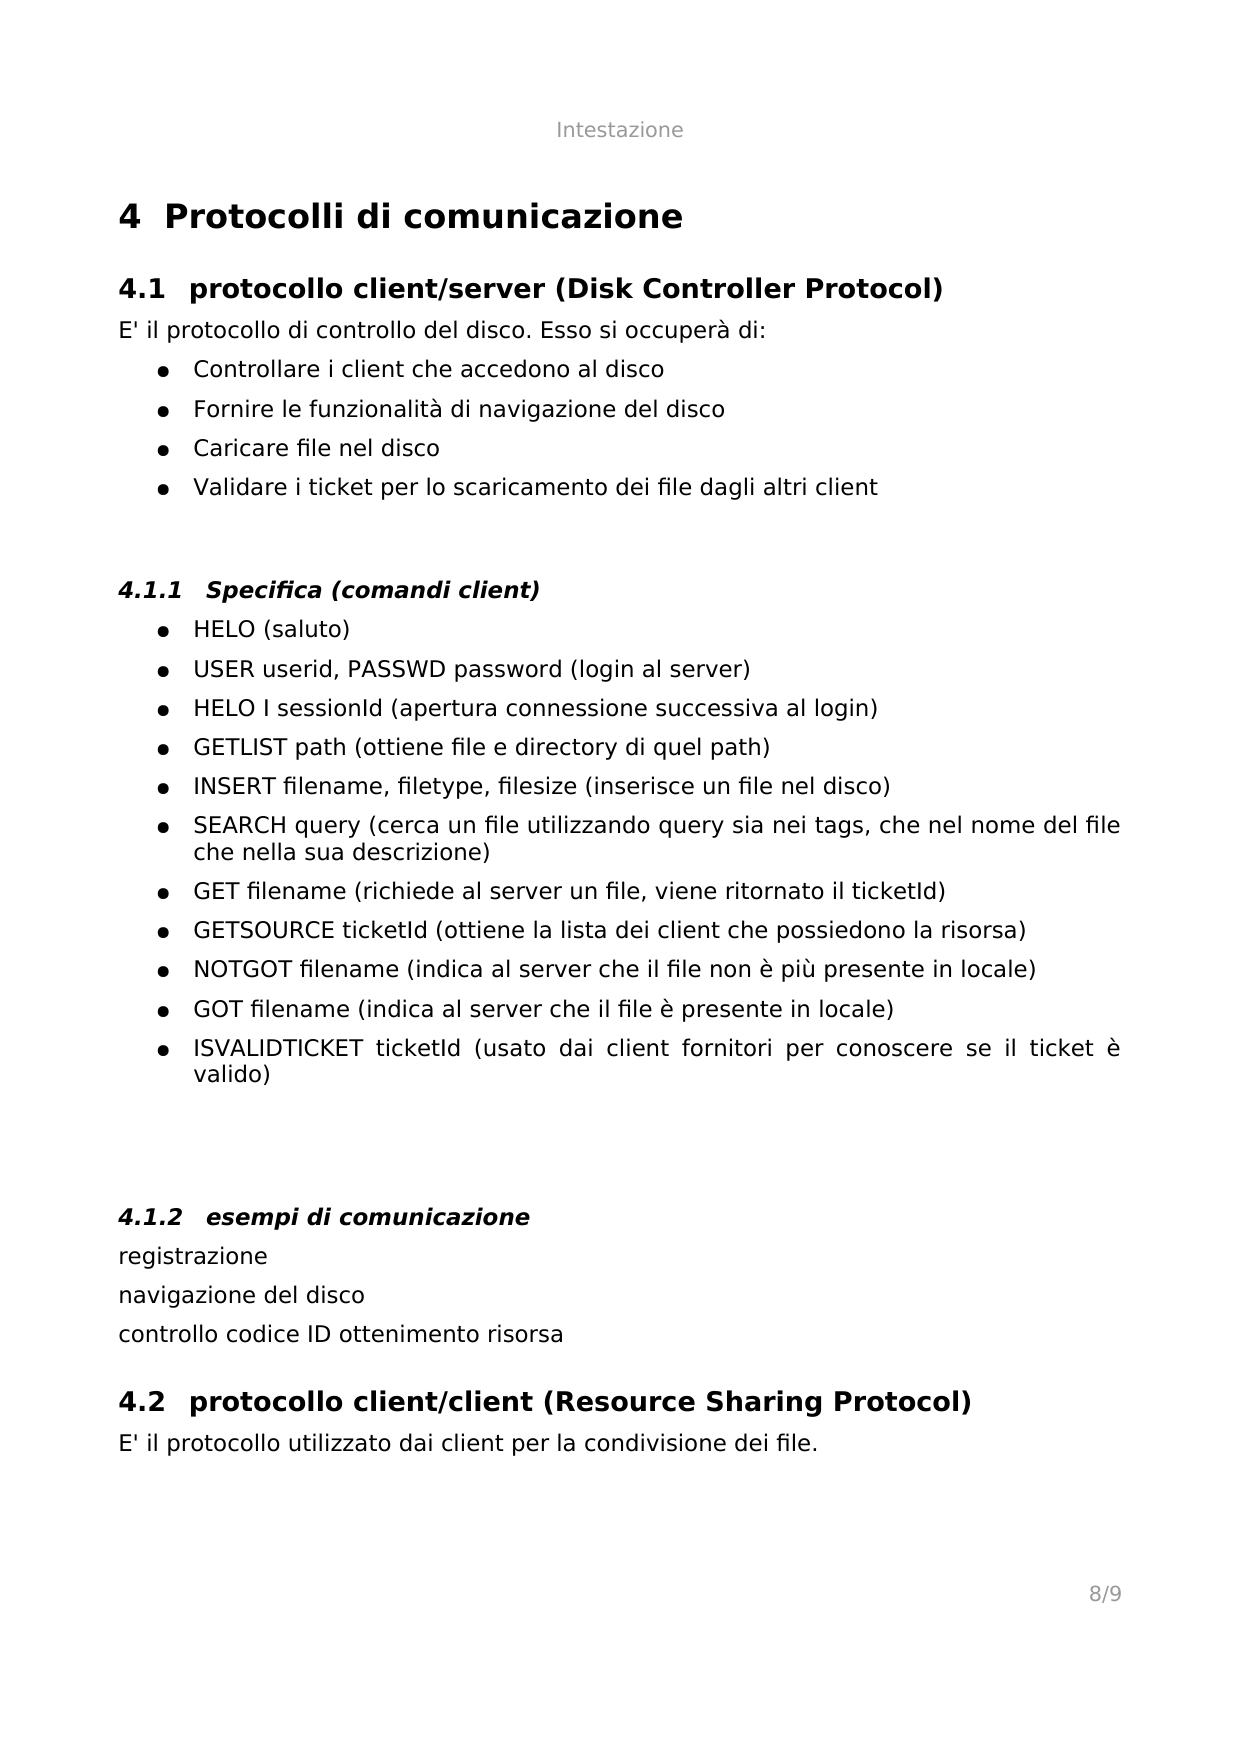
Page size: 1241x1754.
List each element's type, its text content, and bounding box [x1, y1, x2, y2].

list GETLIST path (ottiene file e directory di quel path) [156, 734, 1122, 761]
list SEARCH query (cerca un file utilizzando query sia nei tags, che nel nome del file che nella sua descrizione) [156, 812, 1122, 866]
list Validare i ticket per lo scaricamento dei file dagli altri client [156, 474, 1122, 501]
list HELO I sessionId (apertura connessione successiva al login) [156, 695, 1122, 722]
list INSERT filename, filetype, filesize (inserisce un file nel disco) [156, 773, 1122, 800]
list USER userid, PASSWD password (login al server) [156, 656, 1122, 682]
list GETSOURCE ticketId (ottiene la lista dei client che possiedono la risorsa) [156, 917, 1122, 944]
subtitle Specifica (comandi client) [118, 577, 1122, 604]
subtitle protocollo client/client (Resource Sharing Protocol) [118, 1386, 1122, 1417]
text registrazione [118, 1243, 1122, 1270]
list GOT filename (indica al server che il file è presente in locale) [156, 996, 1122, 1022]
list Caricare file nel disco [156, 435, 1122, 462]
list NOTGOT filename (indica al server che il file non è più presente in locale) [156, 957, 1122, 983]
list Controllare i client che accedono al disco [156, 357, 1122, 383]
text navigazione del disco [118, 1282, 1122, 1309]
subtitle protocollo client/server (Disk Controller Protocol) [118, 273, 1122, 305]
subtitle Protocolli di comunicazione [118, 197, 1122, 236]
list ISVALIDTICKET ticketId (usato dai client fornitori per conoscere se il ticket è valido) [156, 1035, 1122, 1088]
list GET filename (richiede al server un file, viene ritornato il ticketId) [156, 878, 1122, 905]
text E' il protocollo utilizzato dai client per la condivisione dei file. [118, 1430, 1122, 1457]
text controllo codice ID ottenimento risorsa [118, 1322, 1122, 1348]
text E' il protocollo di controllo del disco. Esso si occuperà di: [118, 317, 1122, 344]
list Fornire le funzionalità di navigazione del disco [156, 396, 1122, 422]
subtitle esempi di comunicazione [118, 1204, 1122, 1231]
list HELO (saluto) [156, 617, 1122, 643]
